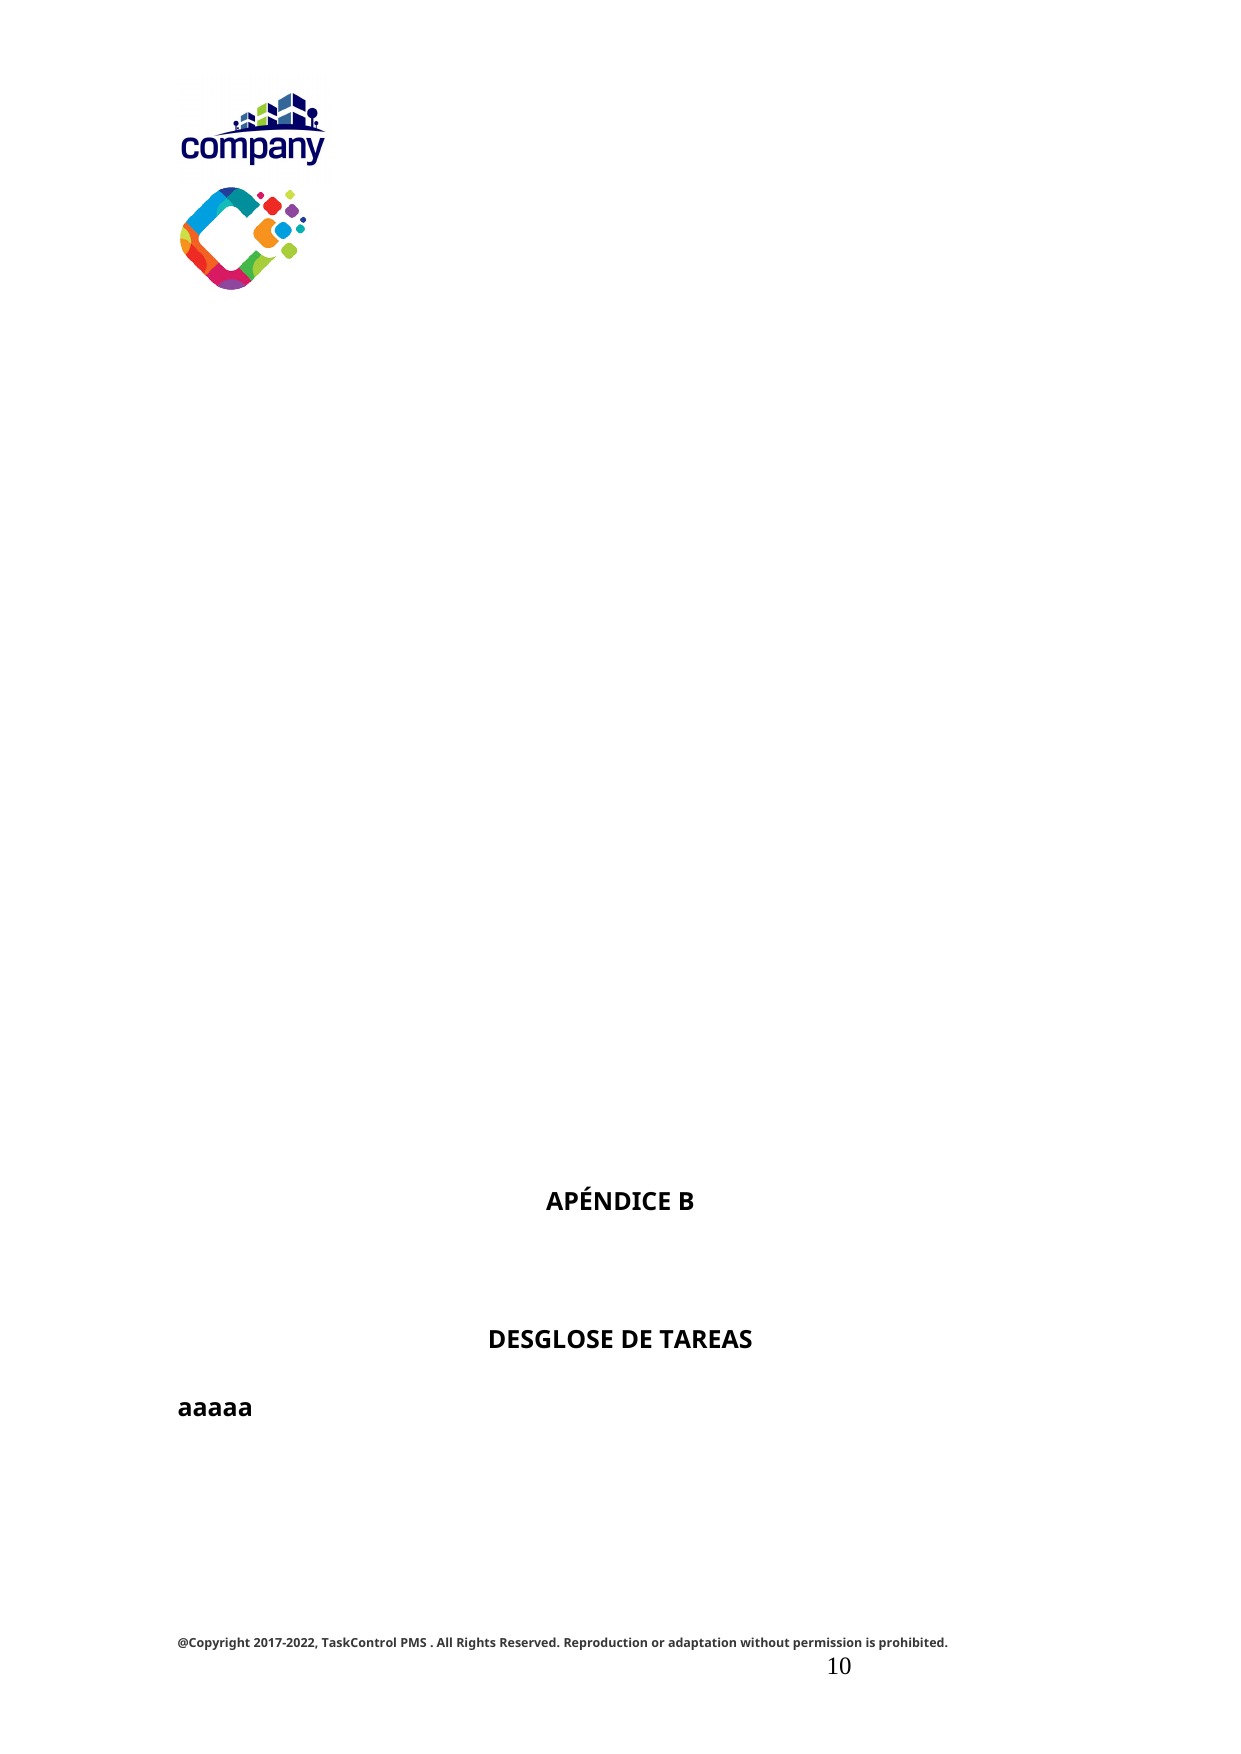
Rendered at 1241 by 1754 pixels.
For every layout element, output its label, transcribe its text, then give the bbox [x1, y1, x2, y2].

picture [177, 73, 334, 293]
text DESGLOSE DE TAREAS [177, 1321, 1063, 1356]
text APÉNDICE B [177, 1184, 1063, 1218]
text aaaaa [177, 1389, 1063, 1424]
